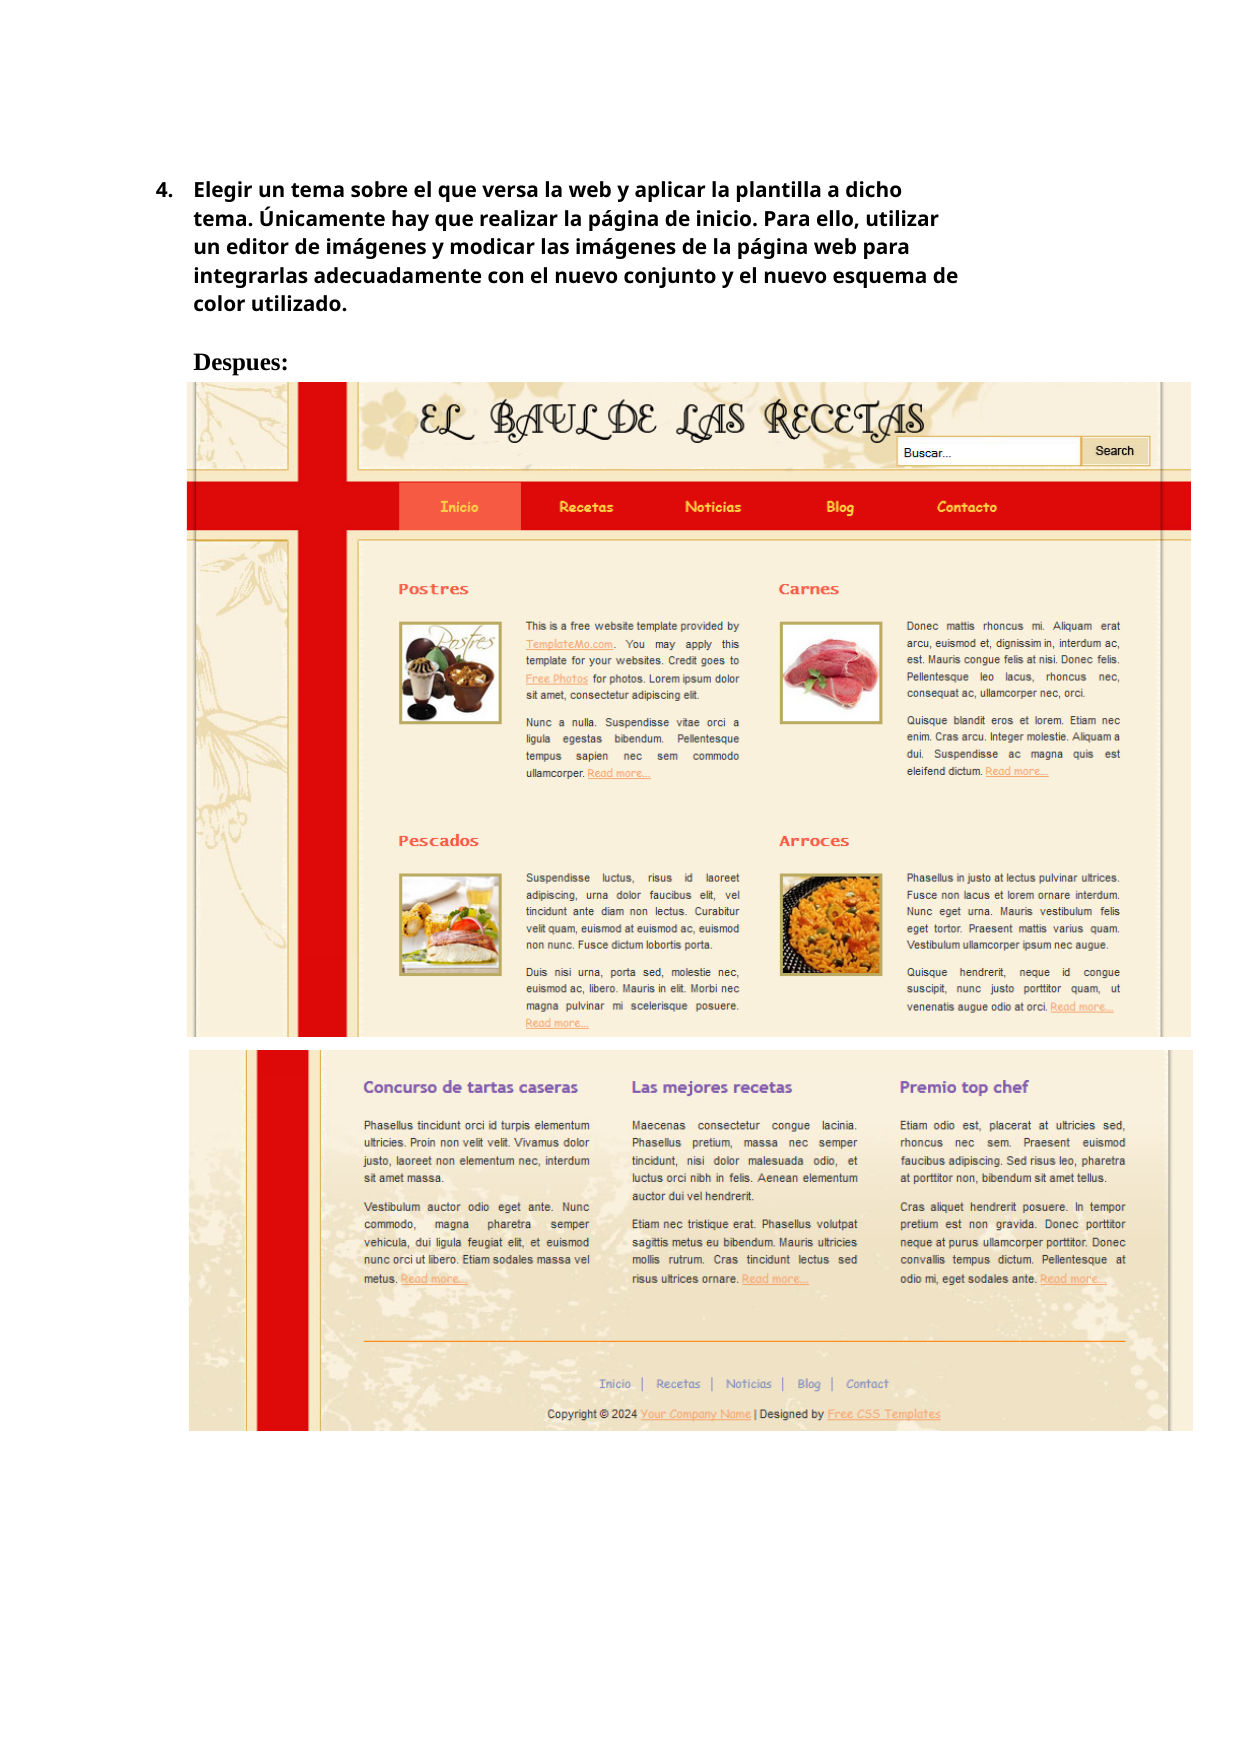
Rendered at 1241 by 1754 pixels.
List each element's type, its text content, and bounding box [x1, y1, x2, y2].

text Despues: [118, 347, 1122, 375]
list Elegir un tema sobre el que versa la web y aplicar la plantilla a dicho [156, 176, 1122, 204]
list tema. Únicamente hay que realizar la página de inicio. Para ello, utilizar [156, 204, 1122, 232]
list integrarlas adecuadamente con el nuevo conjunto y el nuevo esquema de [156, 261, 1122, 289]
list un editor de imágenes y modicar las imágenes de la página web para [156, 232, 1122, 261]
picture [186, 382, 1191, 1037]
list color utilizado. [156, 289, 1122, 318]
picture [188, 1050, 1193, 1431]
